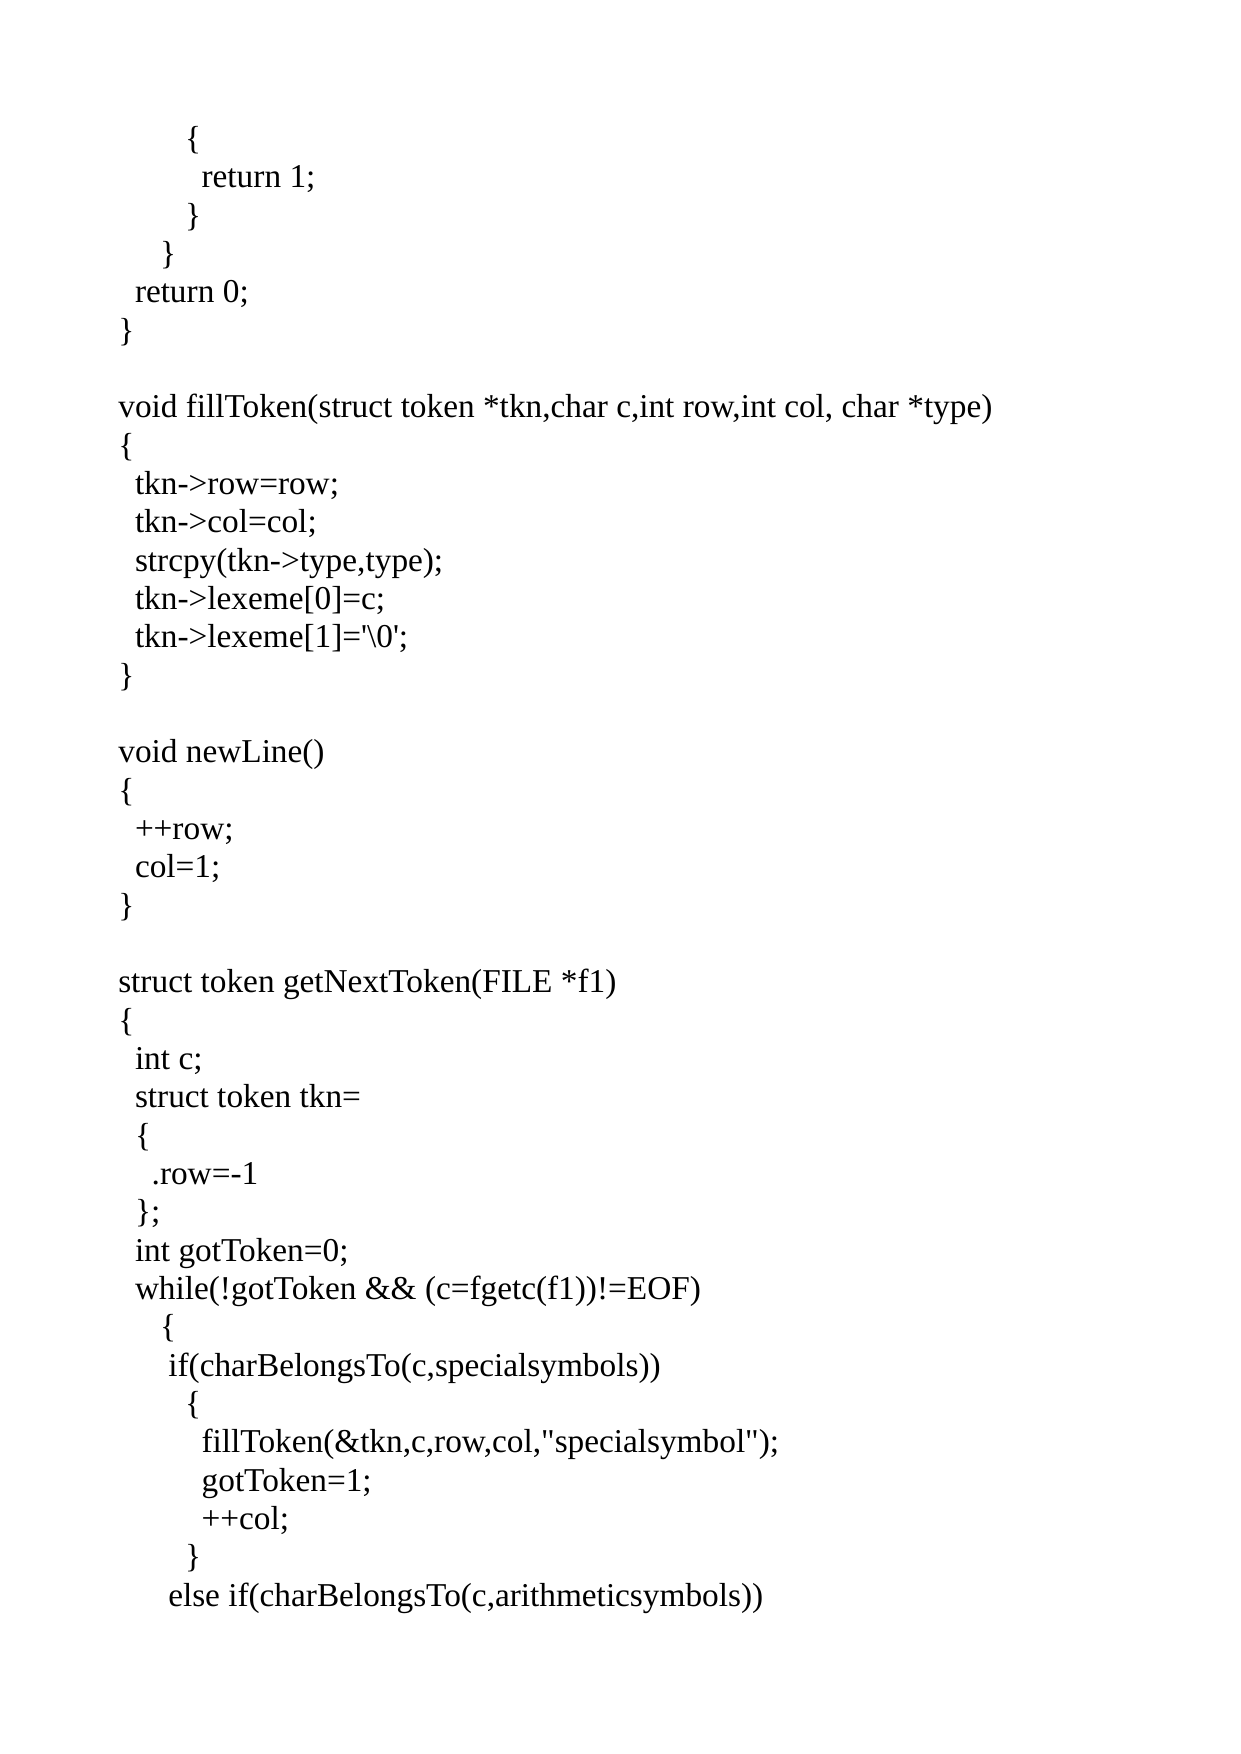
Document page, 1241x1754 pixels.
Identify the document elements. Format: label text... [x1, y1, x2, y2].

text col=1; [118, 846, 1122, 885]
text tkn->lexeme[0]=c; [118, 578, 1122, 616]
text if(charBelongsTo(c,specialsymbols)) [118, 1345, 1122, 1383]
text else if(charBelongsTo(c,arithmeticsymbols)) [118, 1575, 1122, 1613]
text { [118, 425, 1122, 463]
text { [118, 1115, 1122, 1153]
text ++col; [118, 1498, 1122, 1536]
text strcpy(tkn->type,type); [118, 540, 1122, 578]
text fillToken(&tkn,c,row,col,"specialsymbol"); [118, 1421, 1122, 1460]
text int c; [118, 1038, 1122, 1076]
text struct token tkn= [118, 1076, 1122, 1115]
text int gotToken=0; [118, 1230, 1122, 1268]
text { [118, 770, 1122, 808]
text } [118, 655, 1122, 693]
text while(!gotToken && (c=fgetc(f1))!=EOF) [118, 1268, 1122, 1306]
text .row=-1 [118, 1153, 1122, 1191]
text } [118, 195, 1122, 233]
text } [118, 885, 1122, 923]
text } [118, 1536, 1122, 1575]
text void newLine() [118, 731, 1122, 770]
text { [118, 1306, 1122, 1345]
text } [118, 310, 1122, 348]
text { [118, 118, 1122, 156]
text tkn->row=row; [118, 463, 1122, 501]
text struct token getNextToken(FILE *f1) [118, 961, 1122, 1000]
text ++row; [118, 808, 1122, 846]
text void fillToken(struct token *tkn,char c,int row,int col, char *type) [118, 386, 1122, 425]
text } [118, 233, 1122, 271]
text return 0; [118, 271, 1122, 310]
text gotToken=1; [118, 1460, 1122, 1498]
text tkn->lexeme[1]='\0'; [118, 616, 1122, 655]
text tkn->col=col; [118, 501, 1122, 540]
text return 1; [118, 156, 1122, 195]
text }; [118, 1191, 1122, 1230]
text { [118, 1383, 1122, 1421]
text { [118, 1000, 1122, 1038]
